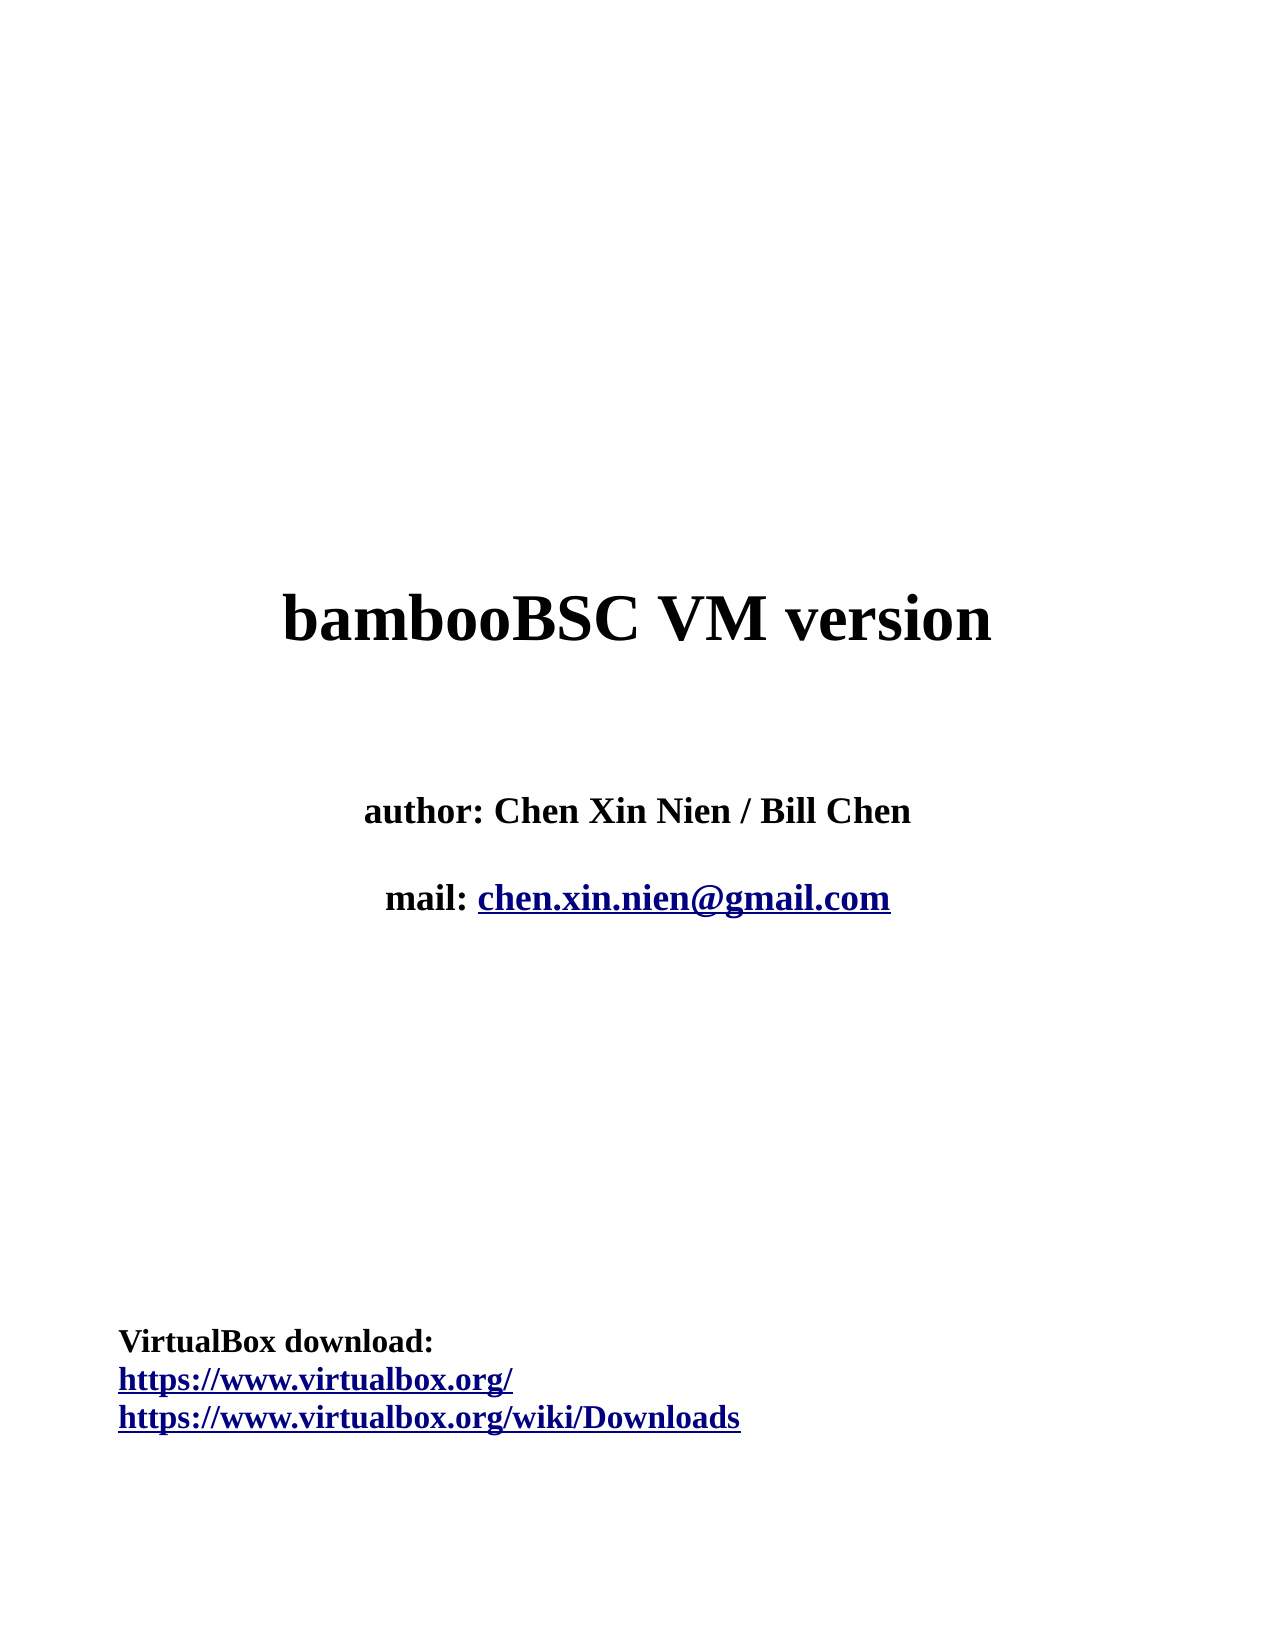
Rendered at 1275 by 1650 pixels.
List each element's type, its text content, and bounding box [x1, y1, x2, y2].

text bambooBSC VM version [118, 578, 1157, 655]
text https://www.virtualbox.org/ [118, 1359, 1157, 1397]
text mail: chen.xin.nien@gmail.com [118, 875, 1157, 918]
text author: Chen Xin Nien / Bill Chen [118, 789, 1157, 832]
text VirtualBox download: [118, 1321, 1157, 1359]
text https://www.virtualbox.org/wiki/Downloads [118, 1397, 1157, 1436]
